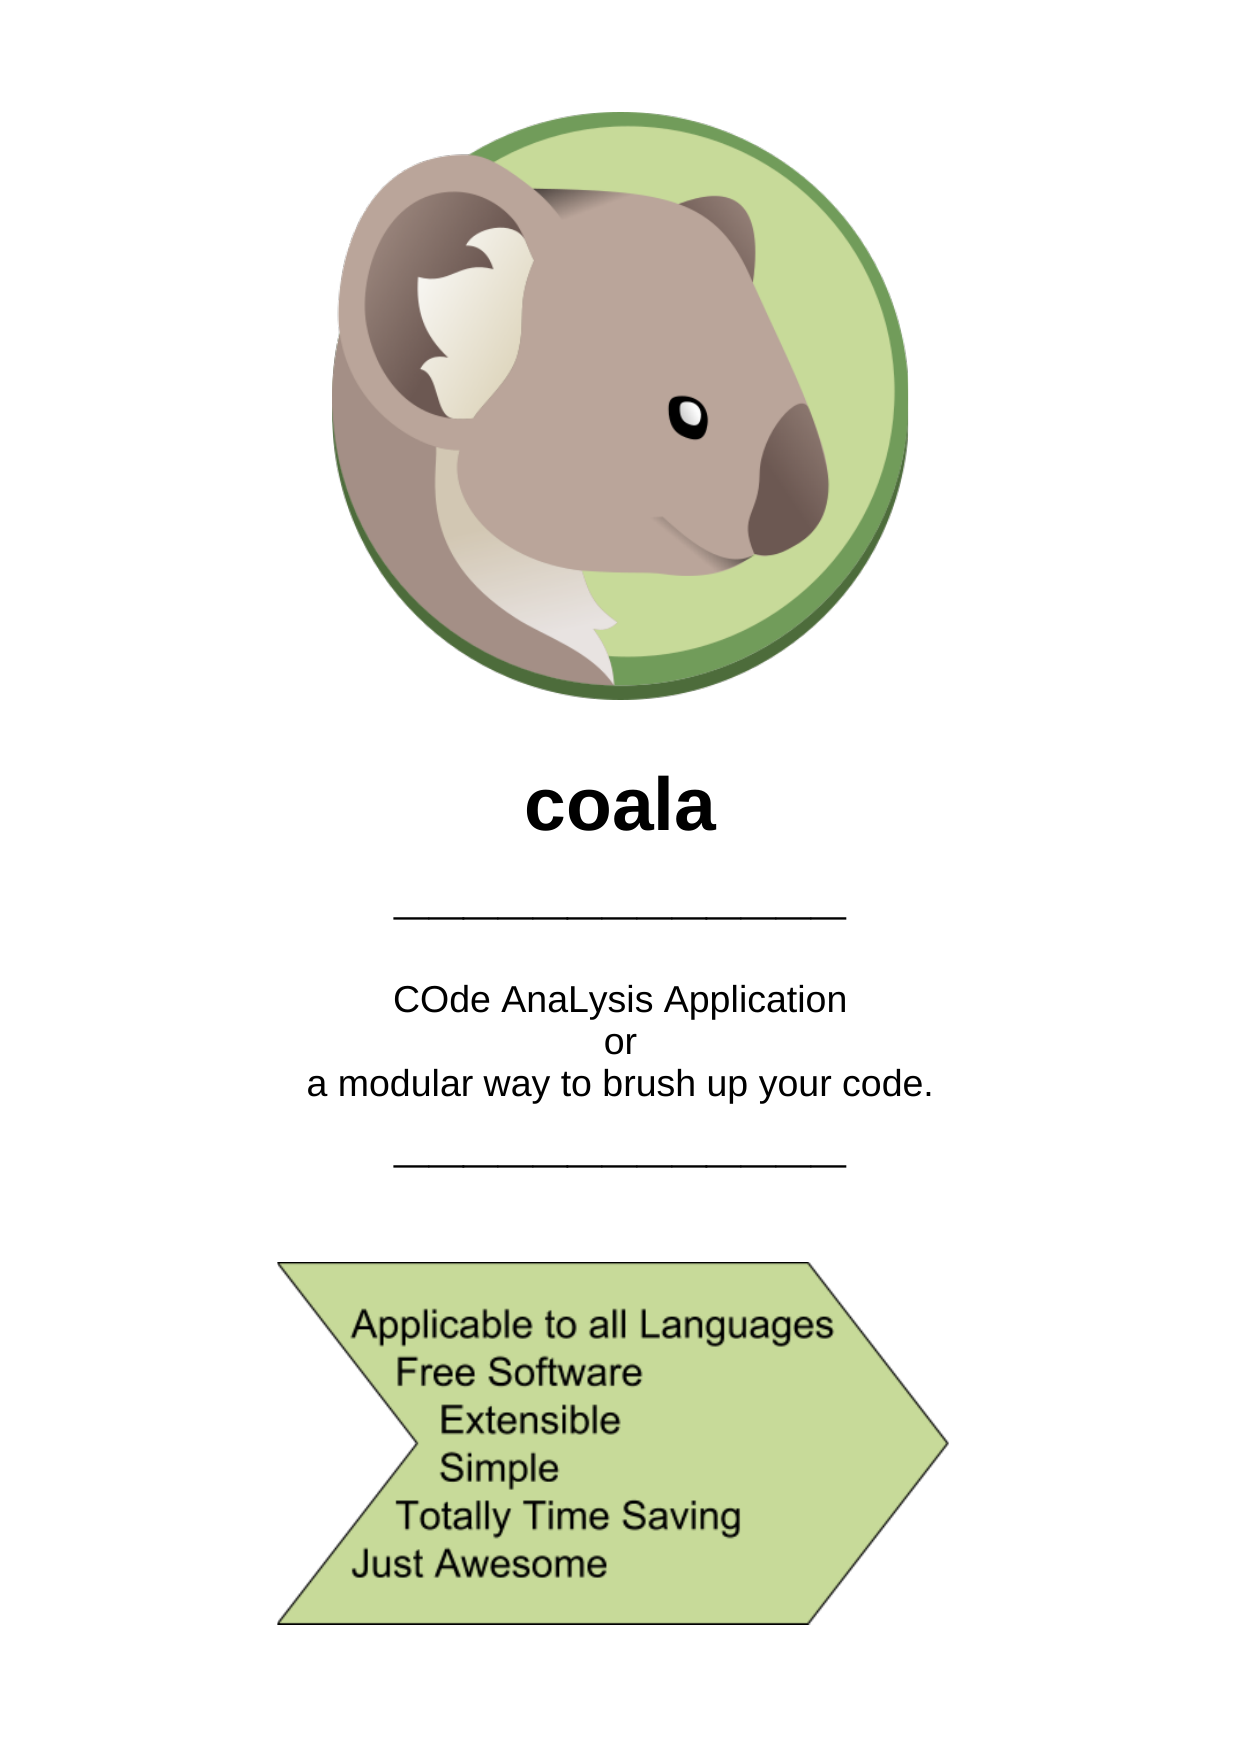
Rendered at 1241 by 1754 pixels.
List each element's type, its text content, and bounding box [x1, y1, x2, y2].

picture [277, 1262, 963, 1625]
text or [59, 1020, 1181, 1062]
text a modular way to brush up your code. _____________ [59, 1062, 1181, 1174]
picture [332, 112, 909, 700]
text COde AnaLysis Application [59, 978, 1181, 1020]
title coala _____________ [59, 762, 1181, 926]
